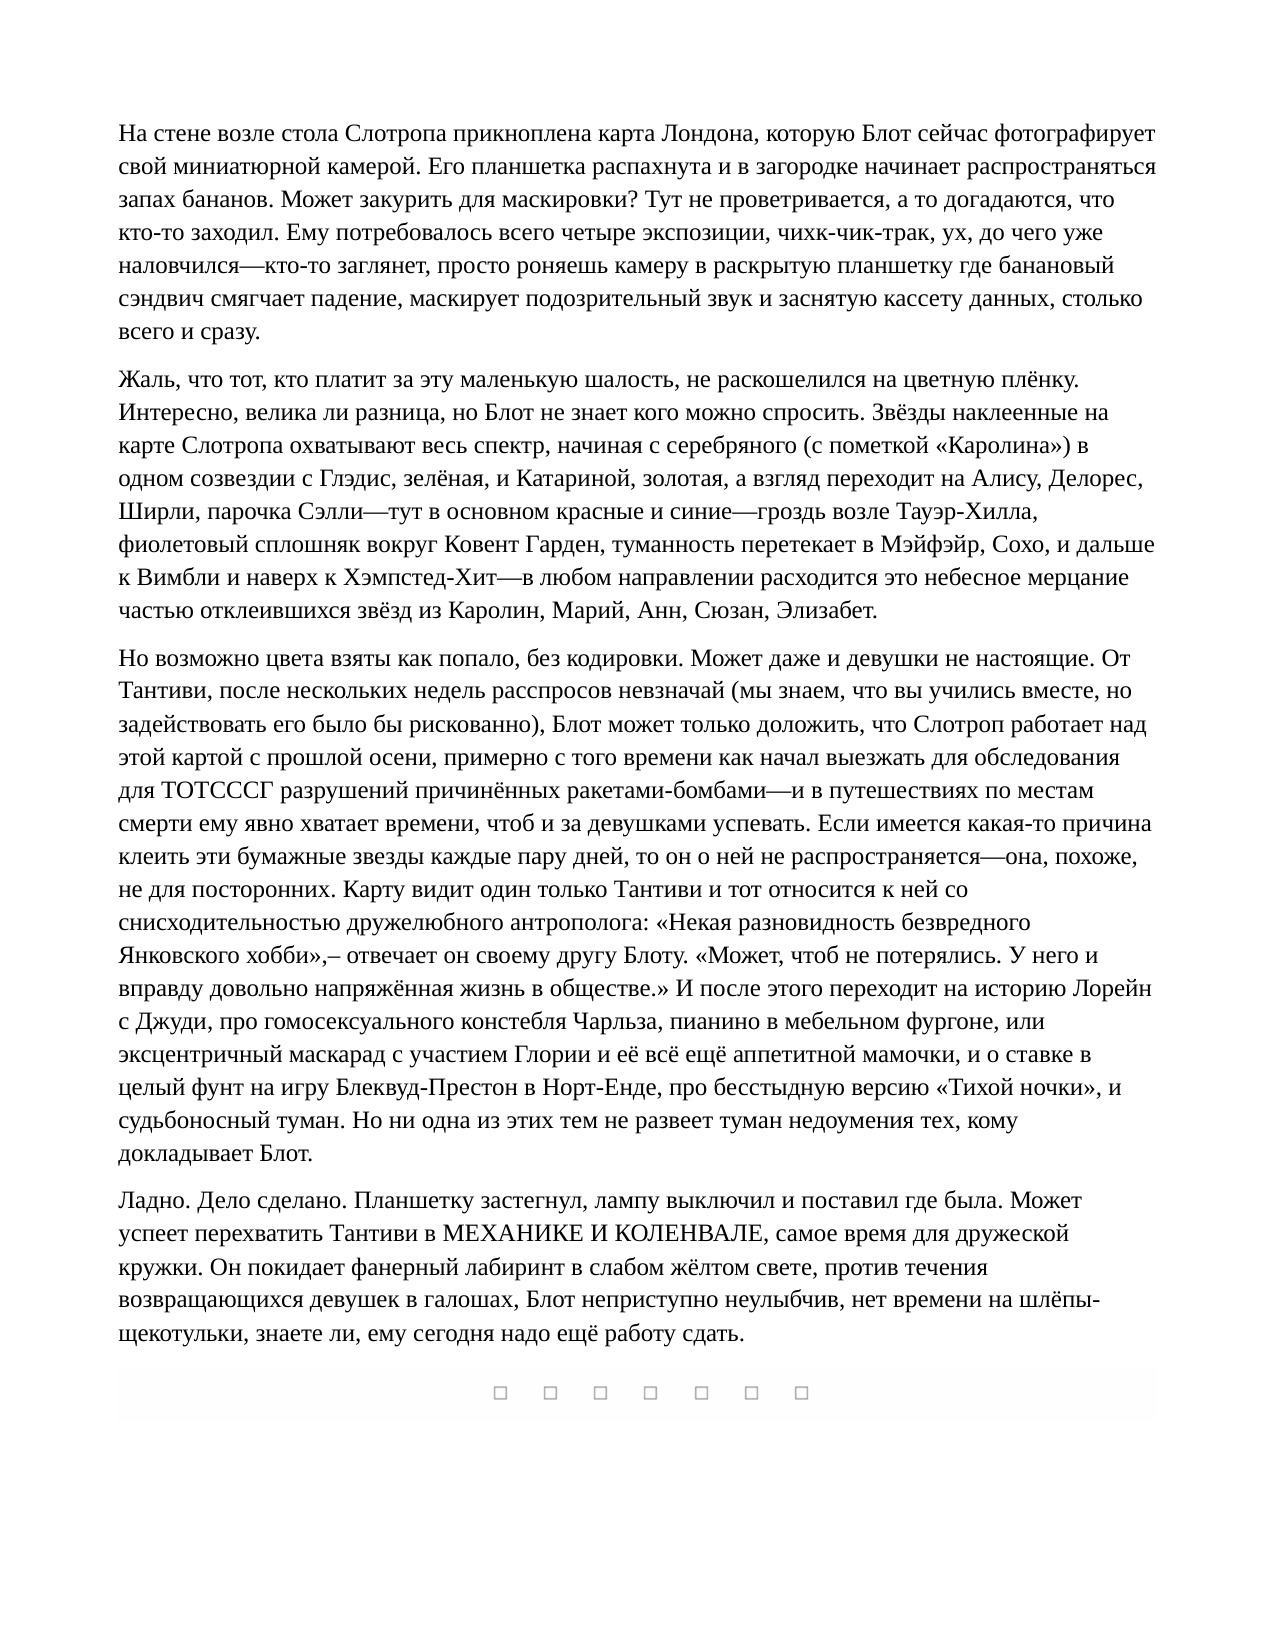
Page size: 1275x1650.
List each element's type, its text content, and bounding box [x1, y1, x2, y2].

text Но возможно цвета взяты как попало, без кодировки. Может даже и девушки не настоящие. От Тантиви, после нескольких недель расспросов невзначай (мы знаем, что вы учились вместе, но задействовать его было бы рискованно), Блот может только доложить, что Слотроп работает над этой картой с прошлой осени, примерно с того времени как начал выезжать для обследования для ТОТСССГ разрушений причинённых ракетами-бомбами—и в путешествиях по местам смерти ему явно хватает времени, чтоб и за девушками успевать. Если имеется какая-то причина клеить эти бумажные звезды каждые пару дней, то он о ней не распространяется—она, похоже, не для посторонних. Карту видит один только Тантиви и тот относится к ней со снисходительностью дружелюбного антрополога: «Некая разновидность безвредного Янковского хобби»,– отвечает он своему другу Блоту. «Может, чтоб не потерялись. У него и вправду довольно напряжённая жизнь в обществе.» И после этого переходит на историю Лорейн с Джуди, про гомосексуального констебля Чарльза, пианино в мебельном фургоне, или эксцентричный маскарад с участием Глории и её всё ещё аппетитной мамочки, и о ставке в целый фунт на игру Блеквуд-Престон в Норт-Енде, про бесстыдную версию «Тихой ночки», и судьбоносный туман. Но ни одна из этих тем не развеет туман недоумения тех, кому докладывает Блот. [118, 643, 1157, 1167]
text Ладно. Дело сделано. Планшетку застегнул, лампу выключил и поставил где была. Может успеет перехватить Тантиви в МЕХАНИКЕ И КОЛЕНВАЛЕ, самое время для дружеской кружки. Он покидает фанерный лабиринт в слабом жёлтом свете, против течения возвращающихся девушек в галошах, Блот неприступно неулыбчив, нет времени на шлёпы-щекотульки, знаете ли, ему сегодня надо ещё работу сдать. [118, 1186, 1157, 1346]
text На стене возле стола Слотропа прикноплена карта Лондона, которую Блот сейчас фотографирует свой миниатюрной камерой. Его планшетка распахнута и в загородке начинает распространяться запах бананов. Может закурить для маскировки? Тут не проветривается, а то догадаются, что кто-то заходил. Ему потребовалось всего четыре экспозиции, чихк-чик-трак, ух, до чего уже наловчился—кто-то заглянет, просто роняешь камеру в раскрытую планшетку где банановый сэндвич смягчает падение, маскирует подозрительный звук и заснятую кассету данных, столько всего и сразу. [118, 118, 1157, 345]
text Жаль, что тот, кто платит за эту маленькую шалость, не раскошелился на цветную плёнку. Интересно, велика ли разница, но Блот не знает кого можно спросить. Звёзды наклеенные на карте Слотропа охватывают весь спектр, начиная с серебряного (с пометкой «Каролина») в одном созвездии с Глэдис, зелёная, и Катариной, золотая, а взгляд переходит на Алису, Делорес, Ширли, парочка Сэлли—тут в основном красные и синие—гроздь возле Тауэр-Хилла, фиолетовый сплошняк вокруг Ковент Гарден, туманность перетекает в Мэйфэйр, Сохо, и дальше к Вимбли и наверх к Хэмпстед-Хит—в любом направлении расходится это небесное мерцание частью отклеившихся звёзд из Каролин, Марий, Анн, Сюзан, Элизабет. [118, 364, 1157, 624]
picture [118, 1365, 1157, 1421]
